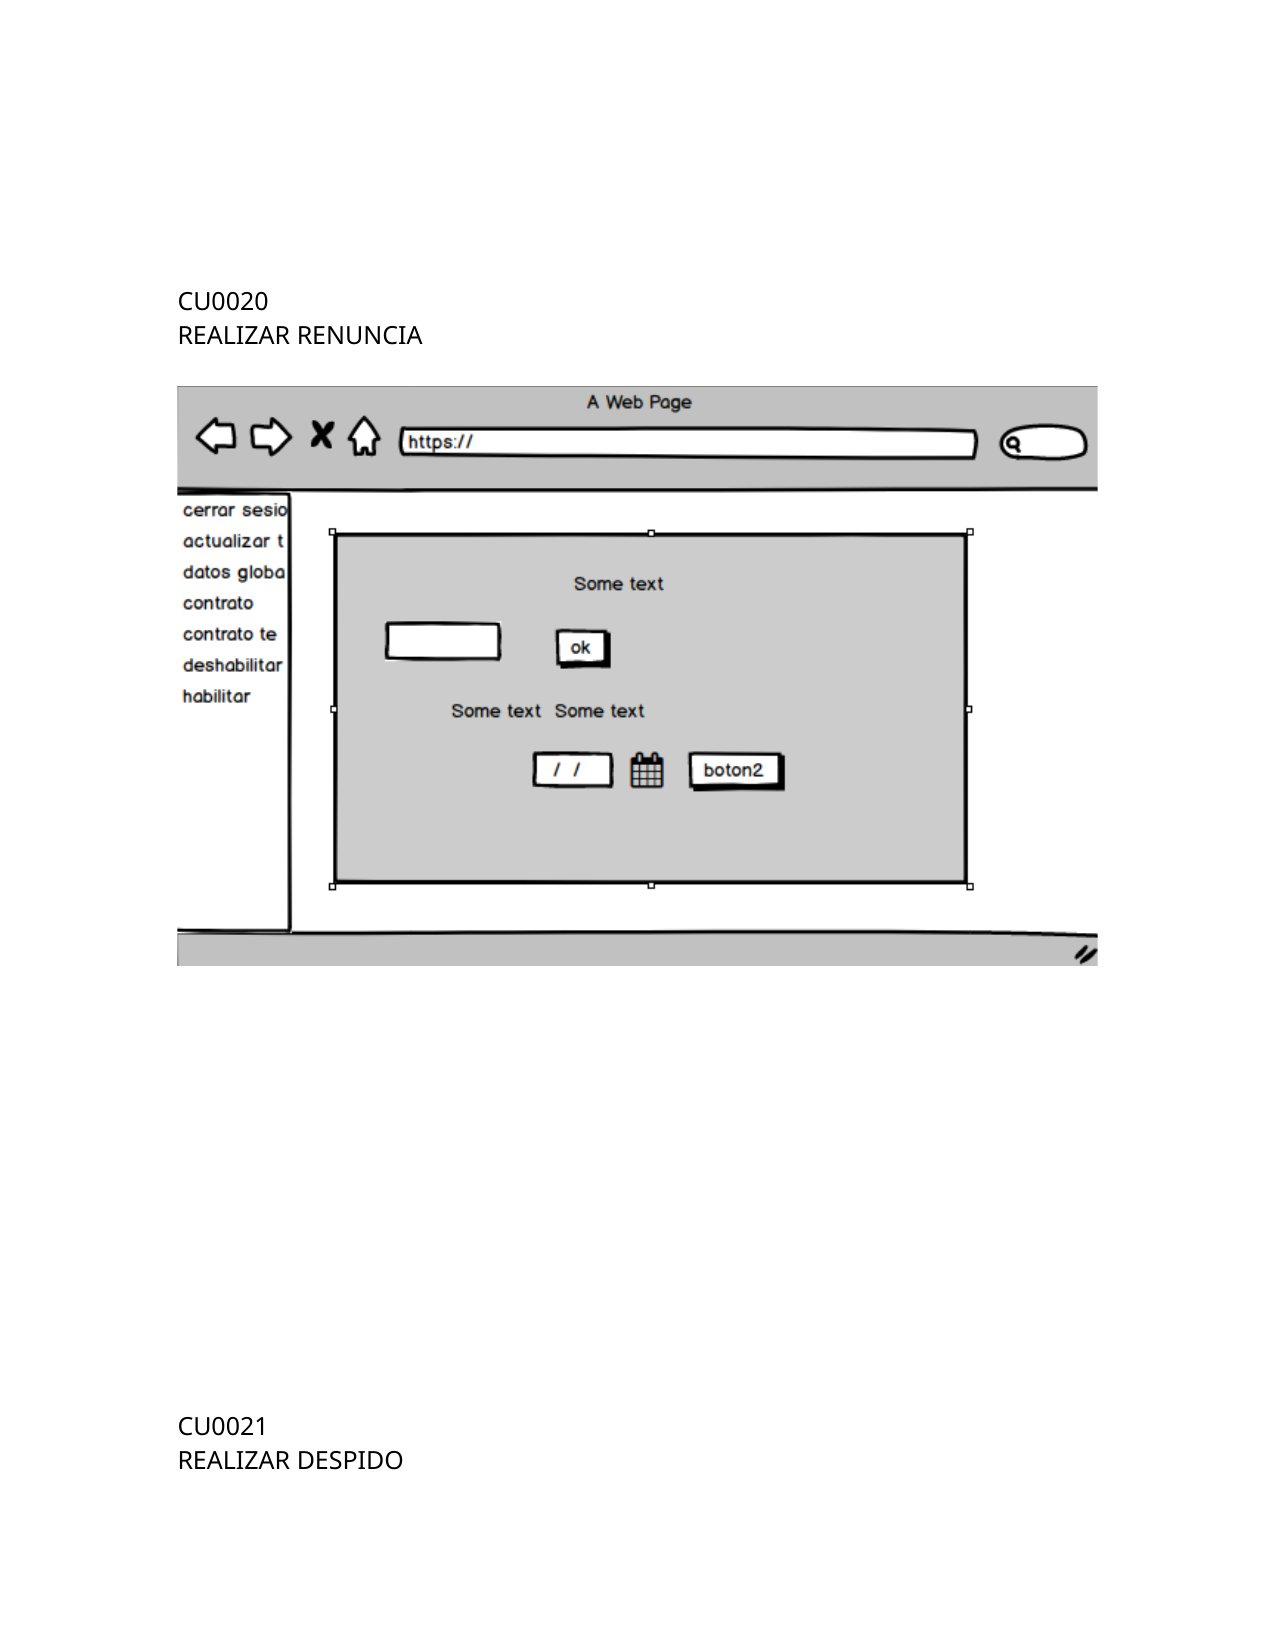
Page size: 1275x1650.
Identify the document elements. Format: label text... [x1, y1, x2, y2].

picture [177, 386, 1098, 966]
text CU0021 [177, 1409, 1098, 1443]
text CU0020 [177, 284, 1098, 318]
text REALIZAR DESPIDO [177, 1443, 1098, 1477]
text REALIZAR RENUNCIA [177, 318, 1098, 352]
